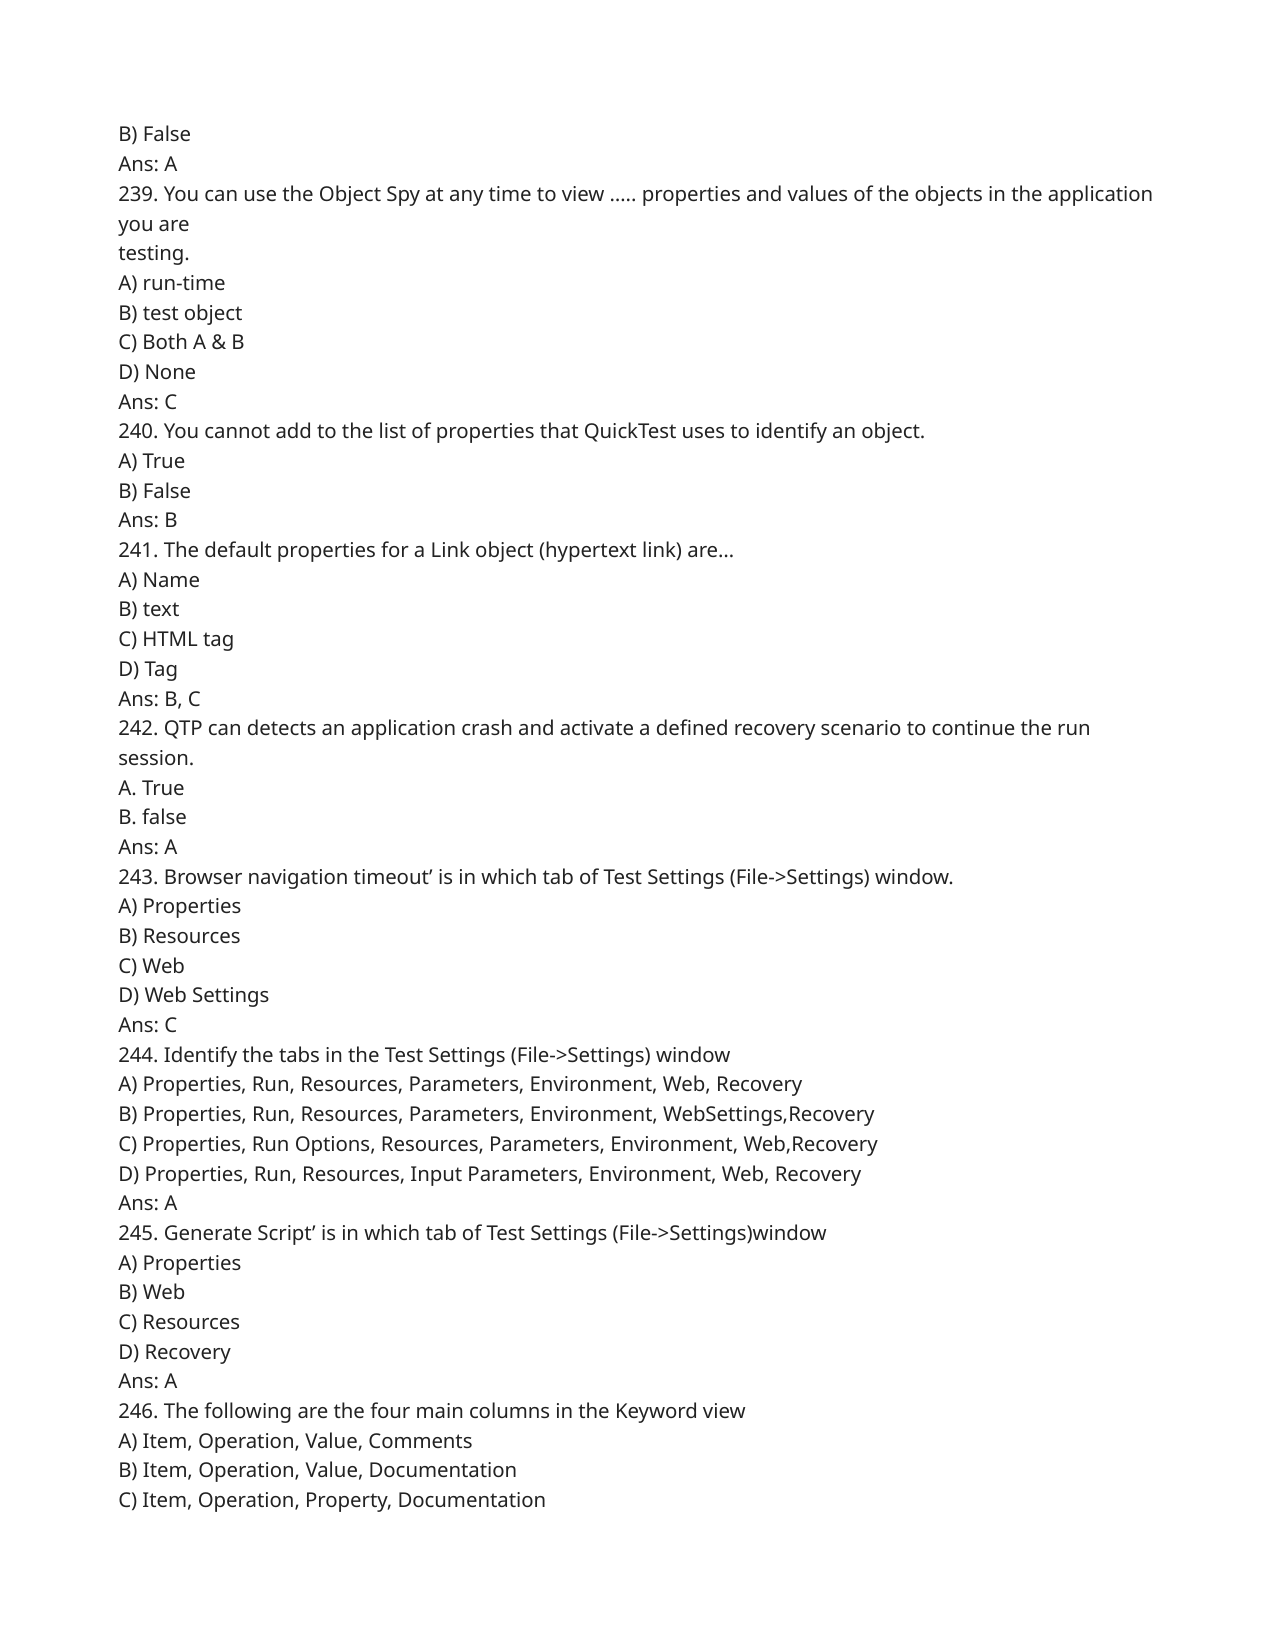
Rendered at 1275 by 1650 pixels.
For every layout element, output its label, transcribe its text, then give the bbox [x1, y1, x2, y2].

text 242. QTP can detects an application crash and activate a defined recovery scenario to continue the run session. A. True B. false Ans: A [118, 712, 1157, 860]
text 246. The following are the four main columns in the Keyword view A) Item, Operation, Value, Comments B) Item, Operation, Value, Documentation C) Item, Operation, Property, Documentation [118, 1395, 1157, 1513]
text 239. You can use the Object Spy at any time to view ….. properties and values of the objects in the application you are [118, 177, 1157, 237]
text 245. Generate Script’ is in which tab of Test Settings (File->Settings)window A) Properties B) Web C) Resources D) Recovery Ans: A [118, 1217, 1157, 1395]
text testing. A) run-time B) test object C) Both A & B D) None Ans: C [118, 237, 1157, 415]
text 244. Identify the tabs in the Test Settings (File->Settings) window A) Properties, Run, Resources, Parameters, Environment, Web, Recovery B) Properties, Run, Resources, Parameters, Environment, WebSettings,Recovery C) Properties, Run Options, Resources, Parameters, Environment, Web,Recovery D) Properties, Run, Resources, Input Parameters, Environment, Web, Recovery Ans: A [118, 1038, 1157, 1217]
text 243. Browser navigation timeout’ is in which tab of Test Settings (File->Settings) window. A) Properties B) Resources C) Web D) Web Settings Ans: C [118, 860, 1157, 1038]
text 240. You cannot add to the list of properties that QuickTest uses to identify an object. A) True B) False Ans: B [118, 415, 1157, 534]
text B) False Ans: A [118, 118, 1157, 177]
text 241. The default properties for a Link object (hypertext link) are… A) Name B) text C) HTML tag D) Tag Ans: B, C [118, 534, 1157, 712]
